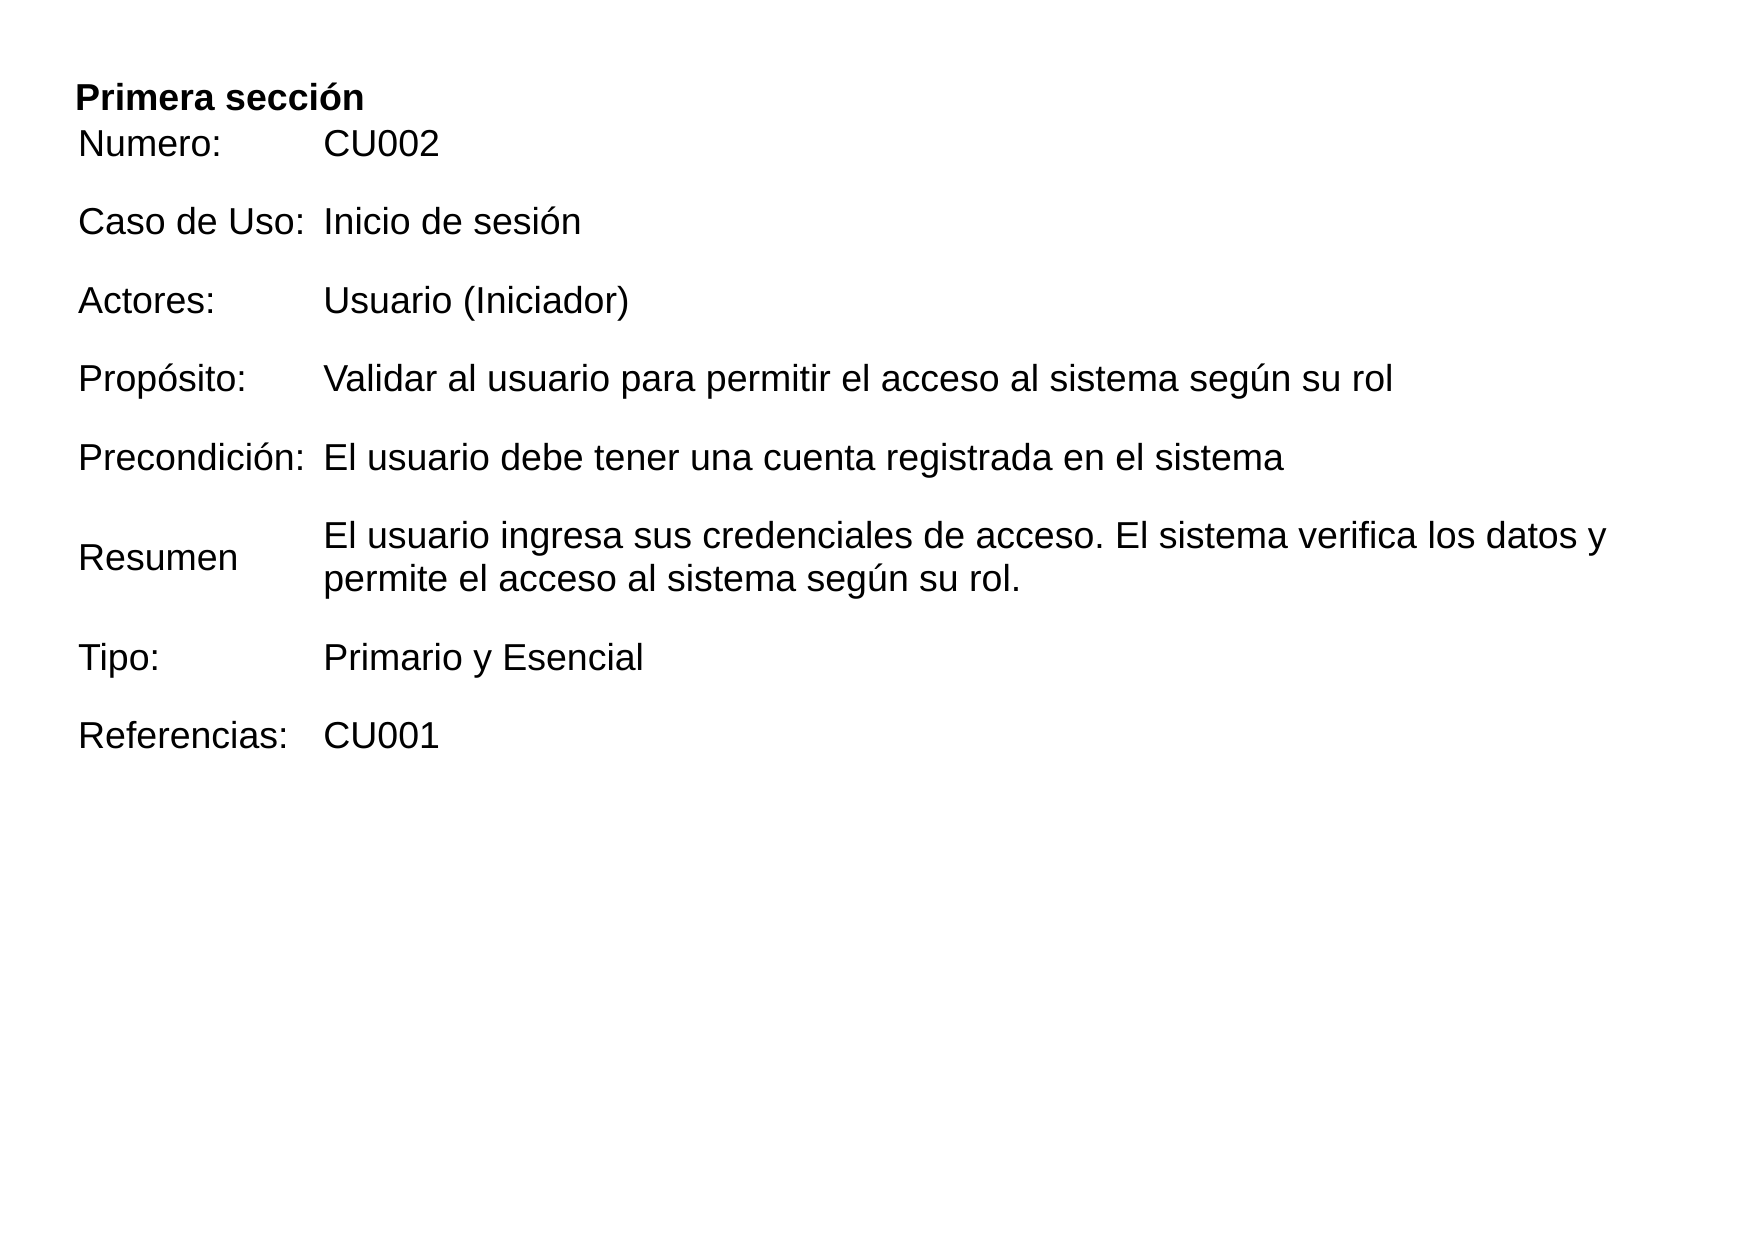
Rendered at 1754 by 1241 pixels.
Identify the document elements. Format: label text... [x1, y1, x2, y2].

table_cell Inicio de sesión [320, 197, 1679, 275]
table_header CU002 [320, 118, 1679, 197]
table_cell Propósito: [75, 354, 320, 432]
table_cell El usuario ingresa sus credenciales de acceso. El sistema verifica los datos y permite el acceso al sistema según su rol. [320, 510, 1679, 632]
table_cell Caso de Uso: [75, 197, 320, 275]
table_cell Resumen [75, 510, 320, 632]
table_cell Referencias: [75, 710, 320, 789]
table_cell El usuario debe tener una cuenta registrada en el sistema [320, 432, 1679, 510]
text Primera sección [75, 75, 1679, 118]
table_cell Actores: [75, 275, 320, 353]
table_header Numero: [75, 118, 320, 197]
table_cell Usuario (Iniciador) [320, 275, 1679, 353]
table_cell Tipo: [75, 632, 320, 710]
table_cell Precondición: [75, 432, 320, 510]
table_cell Validar al usuario para permitir el acceso al sistema según su rol [320, 354, 1679, 432]
table_cell CU001 [320, 710, 1679, 789]
table_cell Primario y Esencial [320, 632, 1679, 710]
